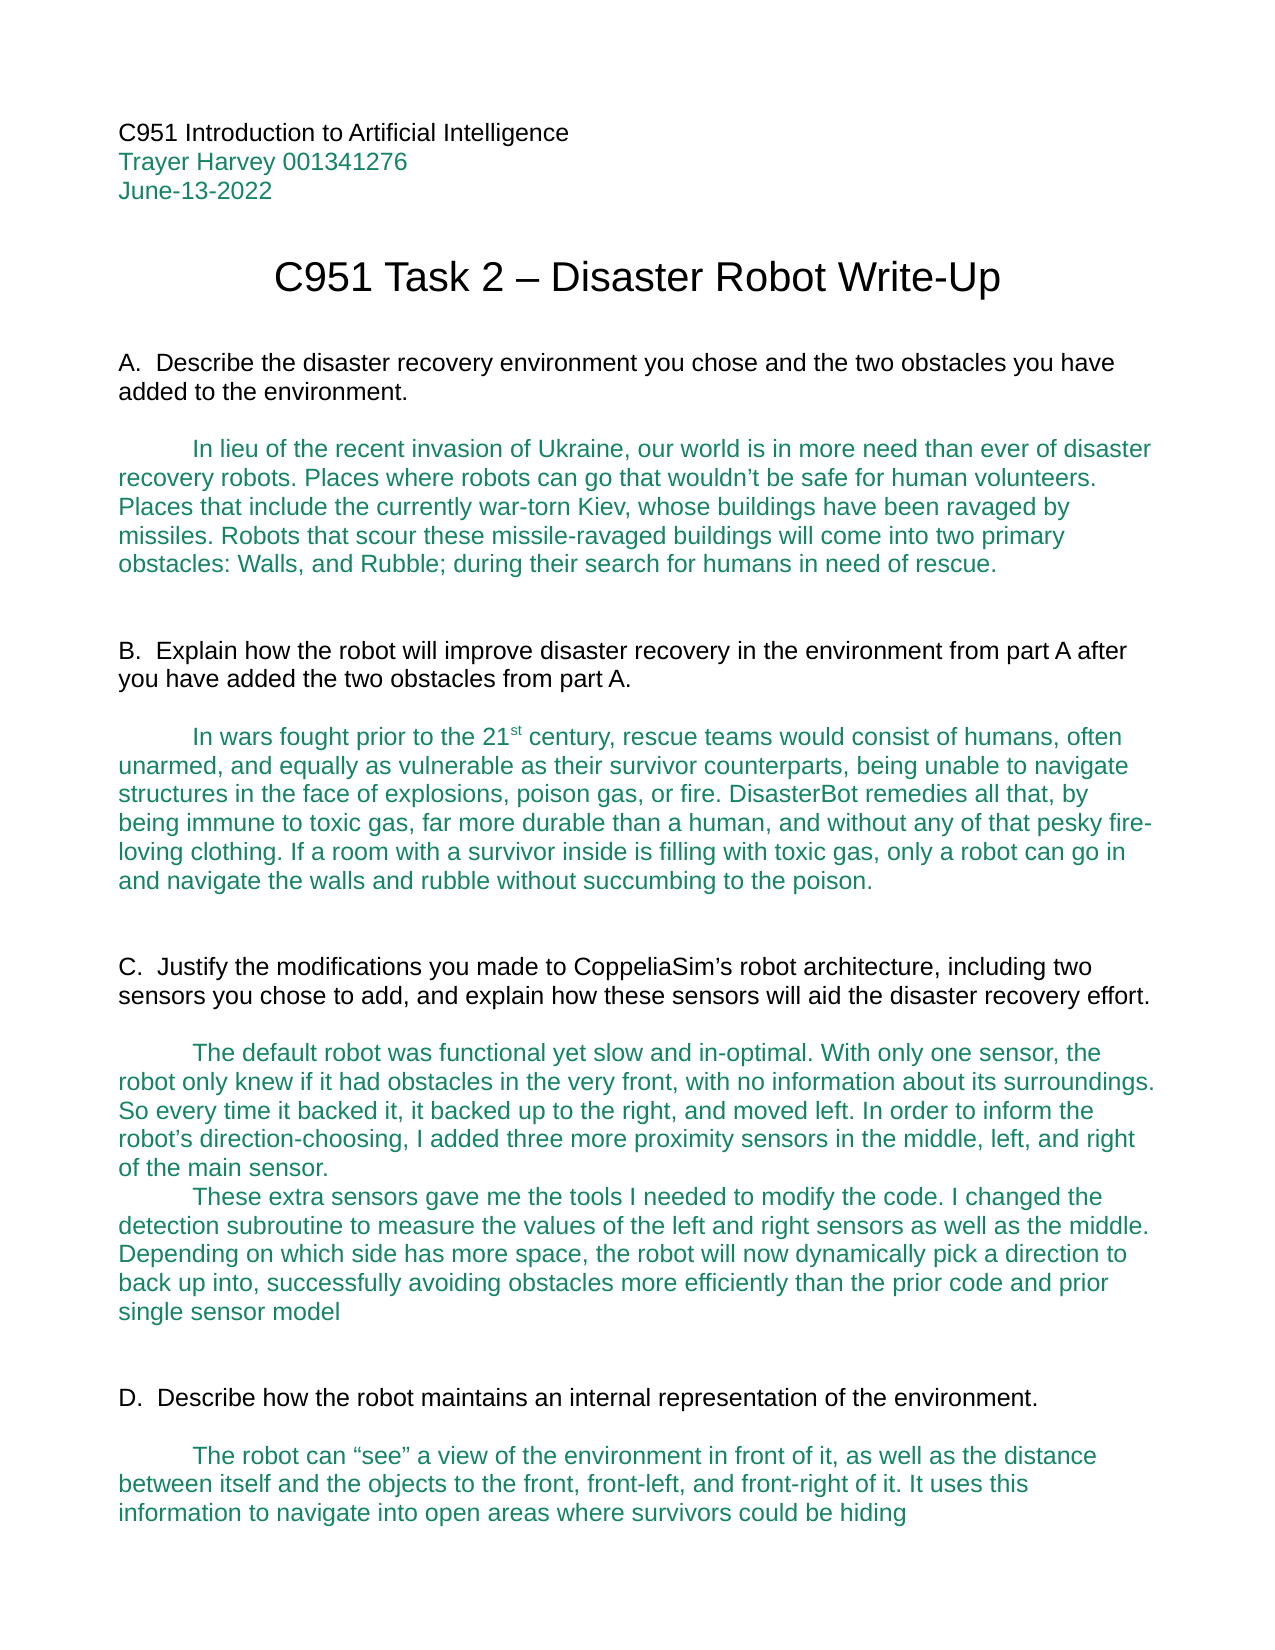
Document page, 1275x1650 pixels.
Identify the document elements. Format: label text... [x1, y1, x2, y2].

text The robot can “see” a view of the environment in front of it, as well as the distance between itself and the objects to the front, front-left, and front-right of it. It uses this information to navigate into open areas where survivors could be hiding [118, 1441, 1157, 1527]
text B. Explain how the robot will improve disaster recovery in the environment from part A after you have added the two obstacles from part A. [118, 636, 1157, 693]
text C951 Introduction to Artificial Intelligence [118, 118, 1157, 147]
text C. Justify the modifications you made to CoppeliaSim’s robot architecture, including two sensors you chose to add, and explain how these sensors will aid the disaster recovery effort. [118, 952, 1157, 1009]
text These extra sensors gave me the tools I needed to modify the code. I changed the detection subroutine to measure the values of the left and right sensors as well as the middle. Depending on which side has more space, the robot will now dynamically pick a direction to back up into, successfully avoiding obstacles more efficiently than the prior code and prior single sensor model [118, 1182, 1157, 1326]
text Trayer Harvey 001341276 [118, 147, 1157, 176]
text D. Describe how the robot maintains an internal representation of the environment. [118, 1383, 1157, 1412]
text June-13-2022 [118, 176, 1157, 204]
text In wars fought prior to the 21st century, rescue teams would consist of humans, often unarmed, and equally as vulnerable as their survivor counterparts, being unable to navigate structures in the face of explosions, poison gas, or fire. DisasterBot remedies all that, by being immune to toxic gas, far more durable than a human, and without any of that pesky fire-loving clothing. If a room with a survivor inside is filling with toxic gas, only a robot can go in and navigate the walls and rubble without succumbing to the poison. [118, 722, 1157, 894]
text A. Describe the disaster recovery environment you chose and the two obstacles you have added to the environment. [118, 348, 1157, 406]
text C951 Task 2 – Disaster Robot Write-Up [118, 252, 1157, 300]
text In lieu of the recent invasion of Ukraine, our world is in more need than ever of disaster recovery robots. Places where robots can go that wouldn’t be safe for human volunteers. Places that include the currently war-torn Kiev, whose buildings have been ravaged by missiles. Robots that scour these missile-ravaged buildings will come into two primary obstacles: Walls, and Rubble; during their search for humans in need of rescue. [118, 434, 1157, 578]
text The default robot was functional yet slow and in-optimal. With only one sensor, the robot only knew if it had obstacles in the very front, with no information about its surroundings. So every time it backed it, it backed up to the right, and moved left. In order to inform the robot’s direction-choosing, I added three more proximity sensors in the middle, left, and right of the main sensor. [118, 1038, 1157, 1182]
